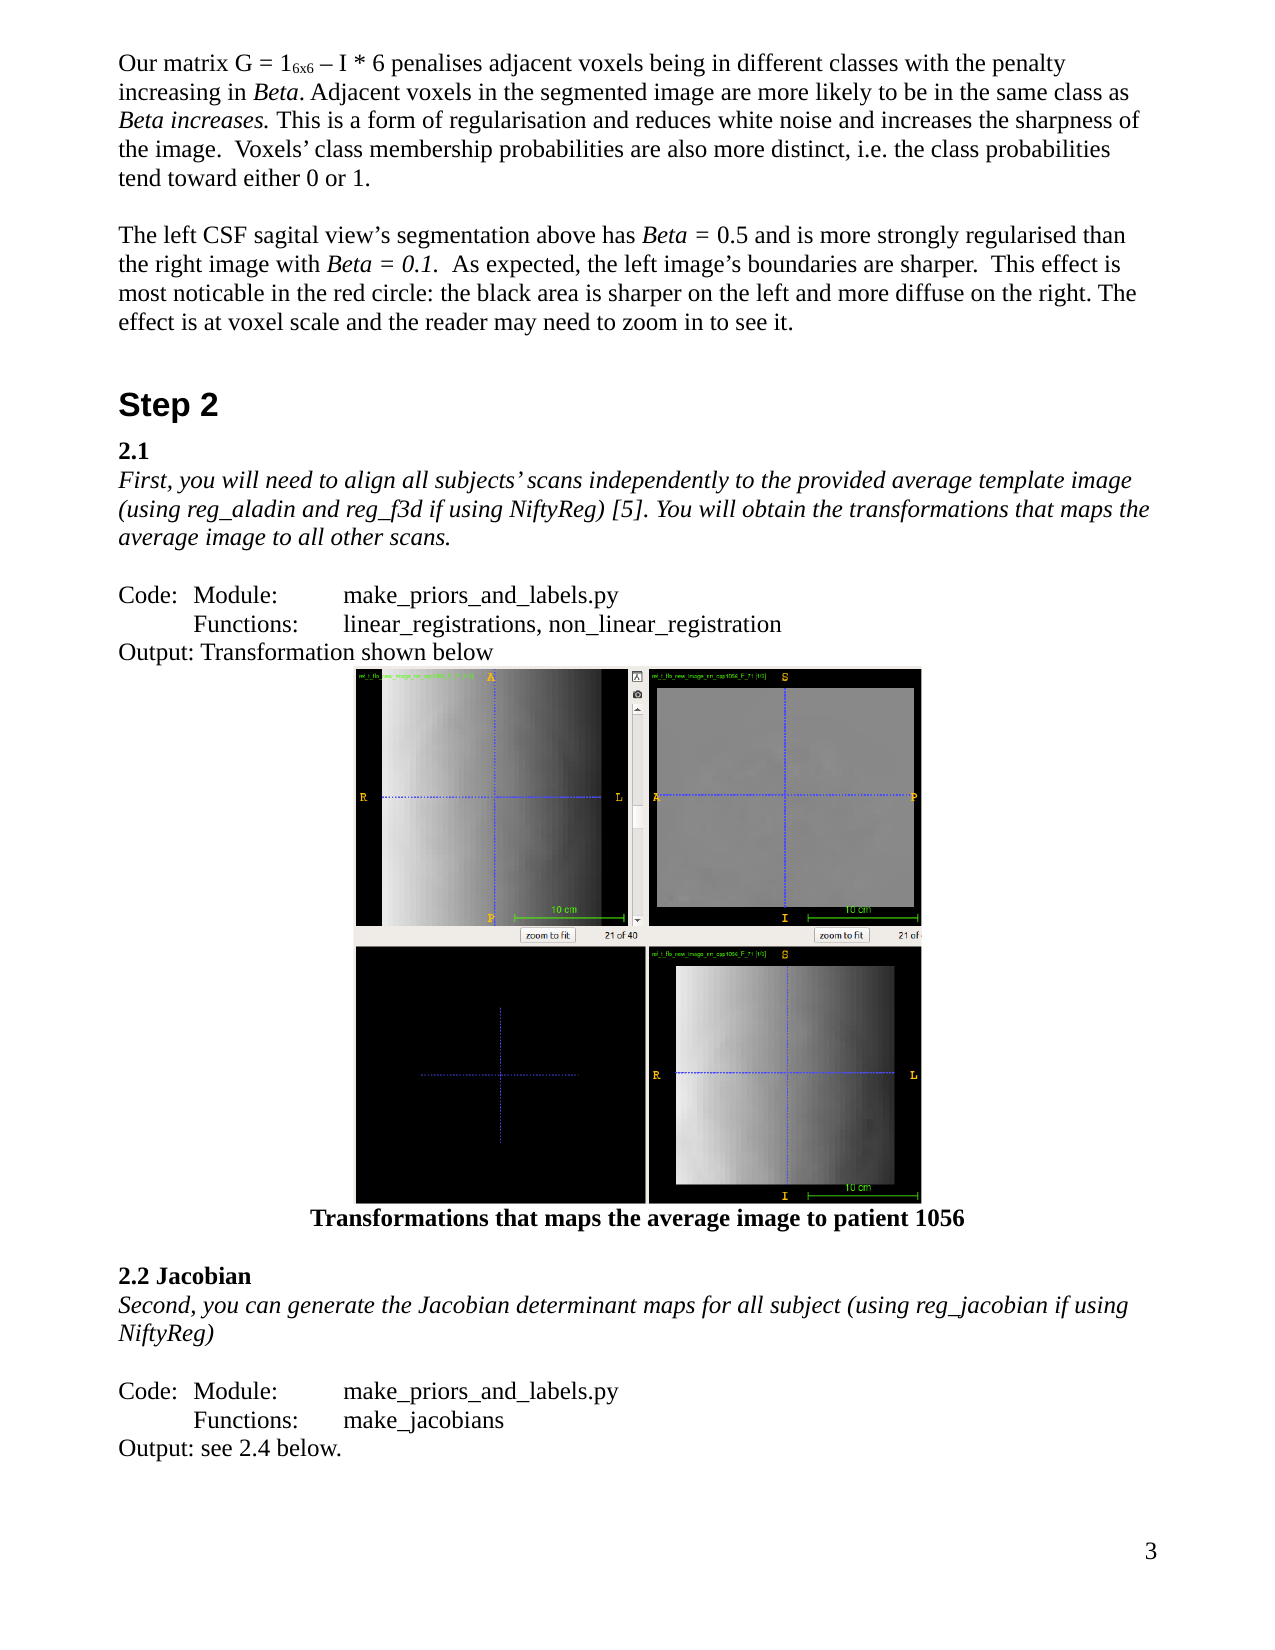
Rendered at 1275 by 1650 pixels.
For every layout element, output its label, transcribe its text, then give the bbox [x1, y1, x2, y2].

subtitle Step 2 [118, 385, 1157, 424]
text Output: see 2.4 below. [118, 1433, 1157, 1462]
text Output: Transformation shown below [118, 637, 1157, 666]
picture [353, 666, 922, 1204]
text 2.1 [118, 436, 1157, 465]
text Code: Module: make_priors_and_labels.py [118, 1376, 1157, 1405]
text 2.2 Jacobian [118, 1261, 1157, 1290]
text Functions: make_jacobians [118, 1405, 1157, 1433]
text The left CSF sagital view’s segmentation above has Beta = 0.5 and is more strongly regularised than the right image with Beta = 0.1. As expected, the left image’s boundaries are sharper. This effect is most noticable in the red circle: the black area is sharper on the left and more diffuse on the right. The effect is at voxel scale and the reader may need to zoom in to see it. [118, 220, 1157, 335]
text Our matrix G = 16x6 – I * 6 penalises adjacent voxels being in different classes with the penalty increasing in Beta. Adjacent voxels in the segmented image are more likely to be in the same class as Beta increases. This is a form of regularisation and reduces white noise and increases the sharpness of the image. Voxels’ class membership probabilities are also more distinct, i.e. the class probabilities tend toward either 0 or 1. [118, 48, 1157, 192]
text Code: Module: make_priors_and_labels.py [118, 580, 1157, 609]
text Transformations that maps the average image to patient 1056 [118, 666, 1157, 1232]
text Second, you can generate the Jacobian determinant maps for all subject (using reg_jacobian if using NiftyReg) [118, 1290, 1157, 1347]
text First, you will need to align all subjects’ scans independently to the provided average template image (using reg_aladin and reg_f3d if using NiftyReg) [5]. You will obtain the transformations that maps the average image to all other scans. [118, 465, 1157, 551]
text Functions: linear_registrations, non_linear_registration [118, 609, 1157, 637]
